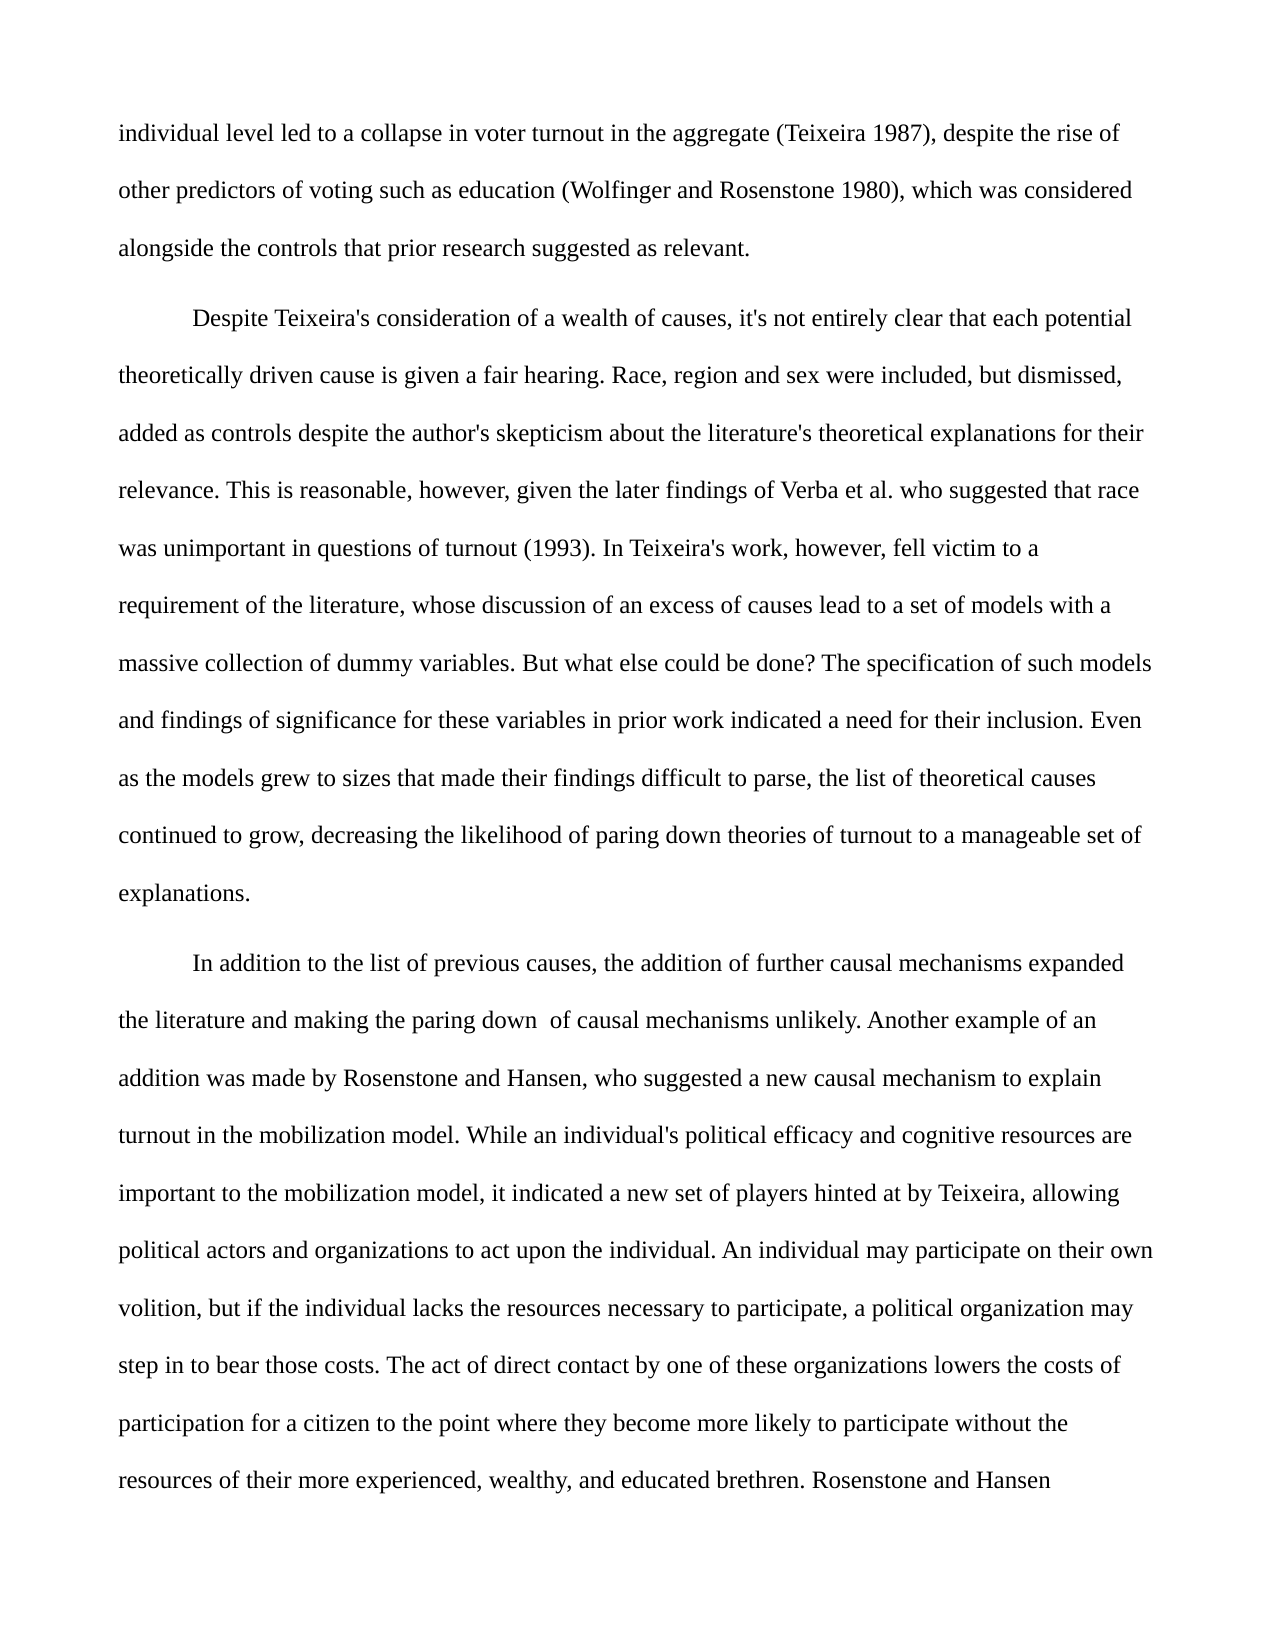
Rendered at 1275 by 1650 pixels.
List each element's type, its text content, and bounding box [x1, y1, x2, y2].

text Despite Teixeira's consideration of a wealth of causes, it's not entirely clear that each potential theoretically driven cause is given a fair hearing. Race, region and sex were included, but dismissed, added as controls despite the author's skepticism about the literature's theoretical explanations for their relevance. This is reasonable, however, given the later findings of Verba et al. who suggested that race was unimportant in questions of turnout (1993). In Teixeira's work, however, fell victim to a requirement of the literature, whose discussion of an excess of causes lead to a set of models with a massive collection of dummy variables. But what else could be done? The specification of such models and findings of significance for these variables in prior work indicated a need for their inclusion. Even as the models grew to sizes that made their findings difficult to parse, the list of theoretical causes continued to grow, decreasing the likelihood of paring down theories of turnout to a manageable set of explanations. [118, 303, 1157, 907]
text individual level led to a collapse in voter turnout in the aggregate (Teixeira 1987), despite the rise of other predictors of voting such as education (Wolfinger and Rosenstone 1980), which was considered alongside the controls that prior research suggested as relevant. [118, 118, 1157, 262]
text In addition to the list of previous causes, the addition of further causal mechanisms expanded the literature and making the paring down of causal mechanisms unlikely. Another example of an addition was made by Rosenstone and Hansen, who suggested a new causal mechanism to explain turnout in the mobilization model. While an individual's political efficacy and cognitive resources are important to the mobilization model, it indicated a new set of players hinted at by Teixeira, allowing political actors and organizations to act upon the individual. An individual may participate on their own volition, but if the individual lacks the resources necessary to participate, a political organization may step in to bear those costs. The act of direct contact by one of these organizations lowers the costs of participation for a citizen to the point where they become more likely to participate without the resources of their more experienced, wealthy, and educated brethren. Rosenstone and Hansen [118, 948, 1157, 1494]
